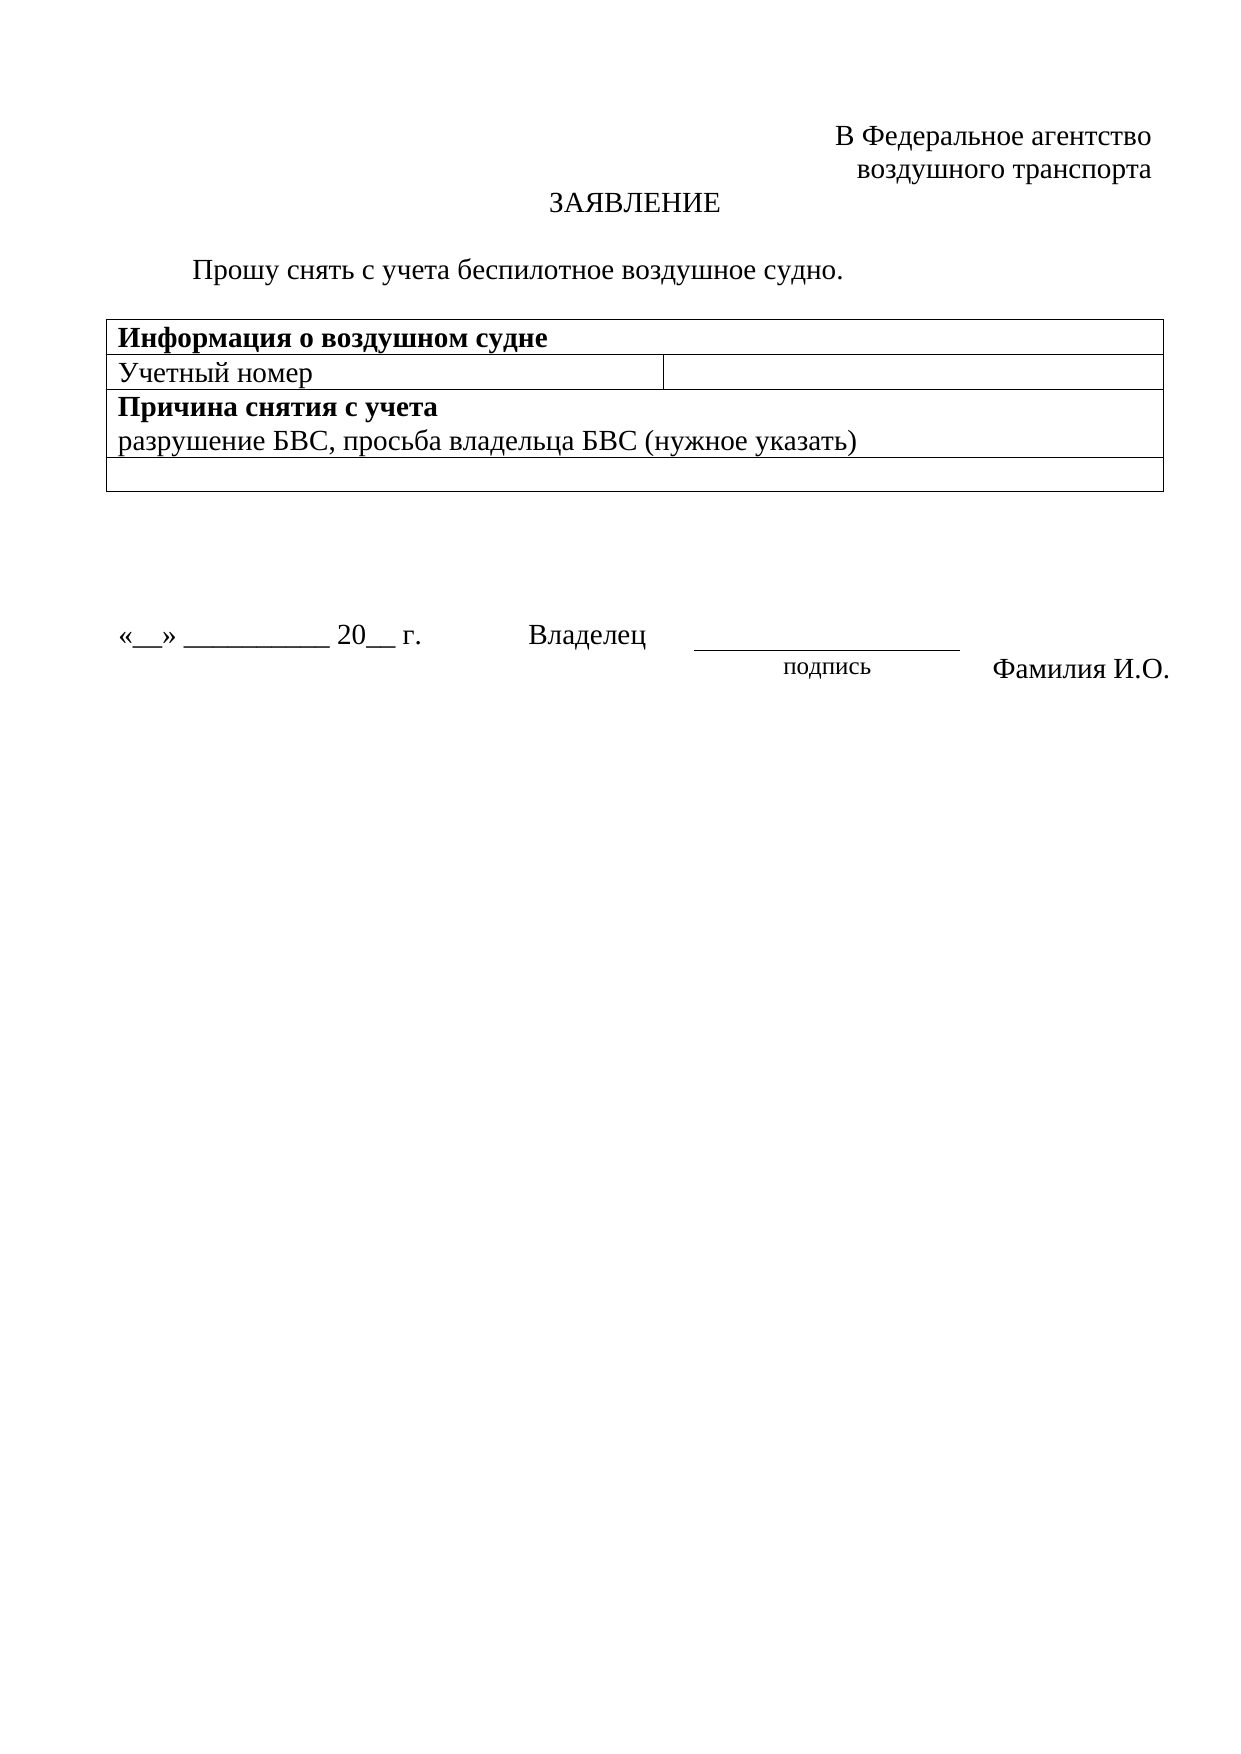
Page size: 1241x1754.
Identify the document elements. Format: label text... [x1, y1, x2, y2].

table_header Информация о воздушном судне [107, 320, 1163, 354]
table_header Владелец [517, 617, 694, 650]
table_cell [517, 650, 694, 685]
table_cell [107, 458, 1163, 491]
table_header [960, 617, 1181, 650]
table_cell Фамилия И.О. [960, 650, 1181, 685]
table_cell подпись [694, 651, 960, 685]
text В Федеральное агентство воздушного транспорта [118, 118, 1152, 185]
table_cell [664, 355, 1163, 388]
table_cell Учетный номер [107, 355, 663, 388]
table_cell Причина снятия с учета разрушение БВС, просьба владельца БВС (нужное указать) [107, 390, 1163, 457]
table_header «__» __________ 20__ г. [107, 617, 517, 650]
table_cell [107, 650, 517, 685]
text Прошу снять с учета беспилотное воздушное судно. [118, 252, 1152, 286]
text ЗАЯВЛЕНИЕ [118, 185, 1152, 219]
table_header [694, 617, 960, 650]
